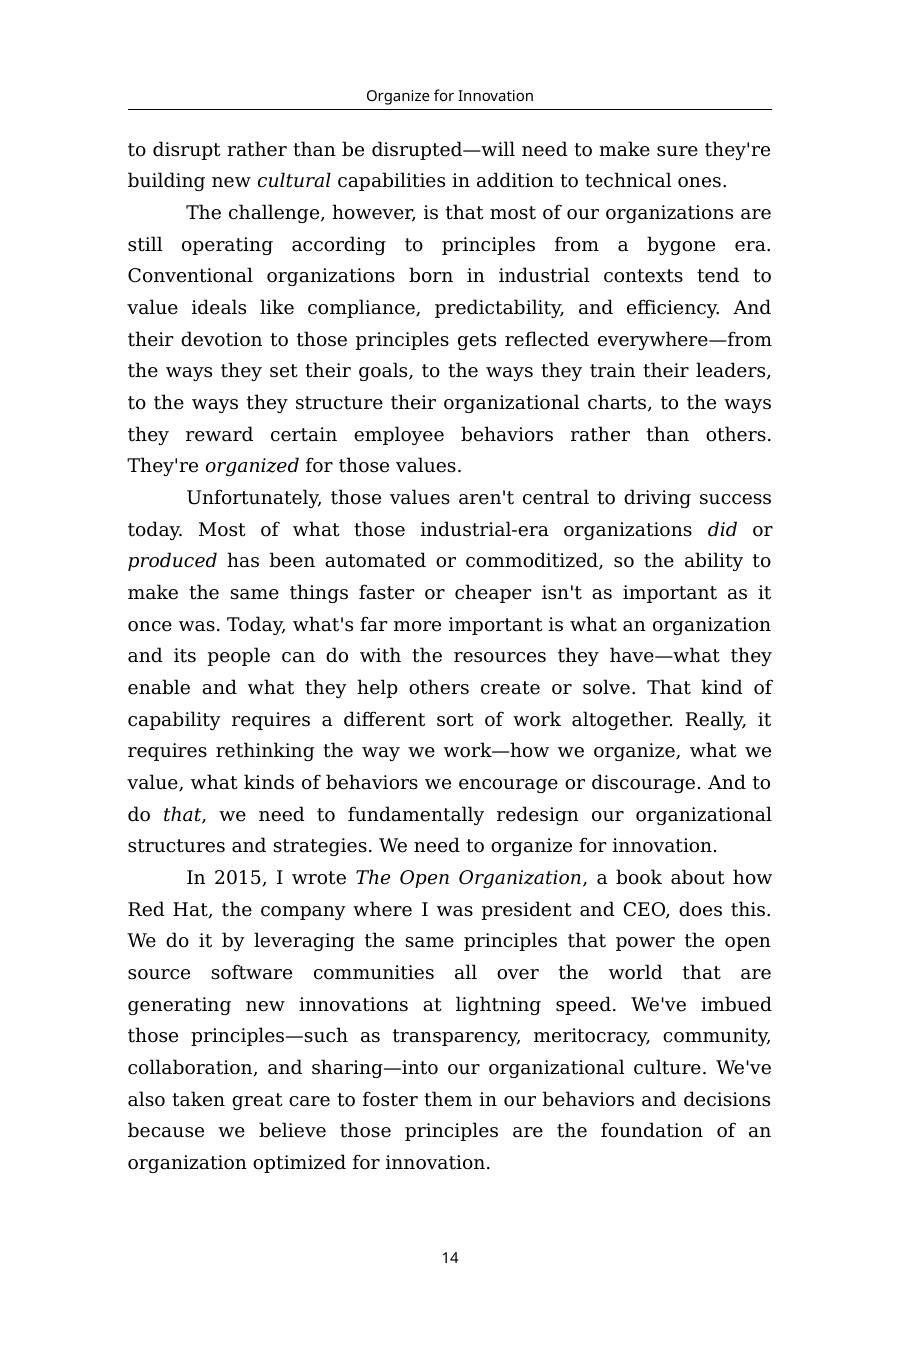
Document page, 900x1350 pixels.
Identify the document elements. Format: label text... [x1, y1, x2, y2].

text Unfortunately, those values aren't central to driving success today. Most of what those industrial-era organizations did or produced has been automated or commoditized, so the ability to make the same things faster or cheaper isn't as important as it once was. Today, what's far more important is what an organization and its people can do with the resources they have—what they enable and what they help others create or solve. That kind of capability requires a different sort of work altogether. Really, it requires rethinking the way we work—how we organize, what we value, what kinds of behaviors we encourage or discourage. And to do that, we need to fundamentally redesign our organizational structures and strategies. We need to organize for innovation. [127, 487, 772, 857]
text In 2015, I wrote The Open Organization, a book about how Red Hat, the company where I was president and CEO, does this. We do it by leveraging the same principles that power the open source software communities all over the world that are generating new innovations at lightning speed. We've imbued those principles—such as transparency, meritocracy, community, collaboration, and sharing—into our organizational culture. We've also taken great care to foster them in our behaviors and decisions because we believe those principles are the foundation of an organization optimized for innovation. [127, 867, 772, 1174]
text to disrupt rather than be disrupted—will need to make sure they're building new cultural capabilities in addition to technical ones. [127, 139, 772, 192]
text The challenge, however, is that most of our organizations are still operating according to principles from a bygone era. Conventional organizations born in industrial contexts tend to value ideals like compliance, predictability, and efficiency. And their devotion to those principles gets reflected everywhere—from the ways they set their goals, to the ways they train their leaders, to the ways they structure their organizational charts, to the ways they reward certain employee behaviors rather than others. They're organized for those values. [127, 202, 772, 477]
